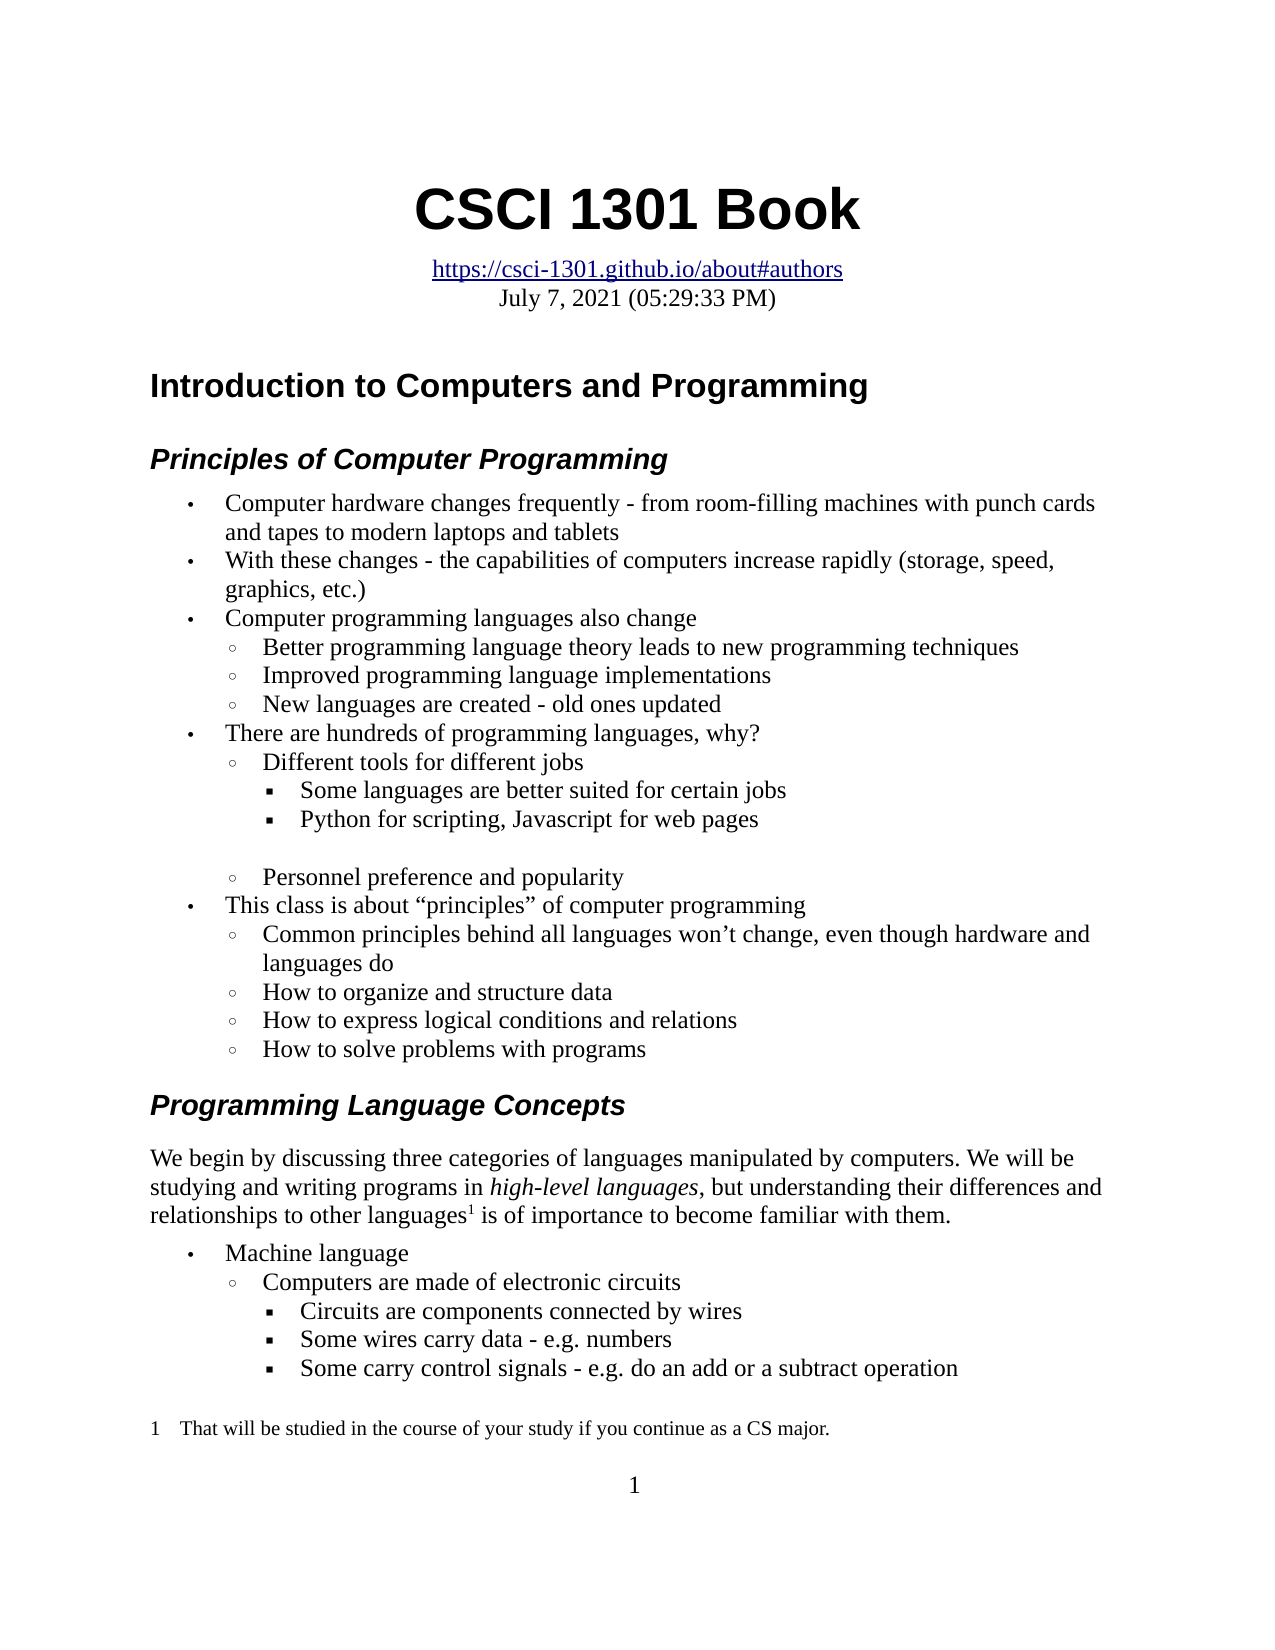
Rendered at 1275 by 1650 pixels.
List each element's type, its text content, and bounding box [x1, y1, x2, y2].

text We begin by discussing three categories of languages manipulated by computers. We will be studying and writing programs in high-level languages, but understanding their differences and relationships to other languages is of importance to become familiar with them. [150, 1143, 1125, 1229]
list Machine language [187, 1238, 1125, 1267]
list Common principles behind all languages won’t change, even though hardware and languages do [225, 919, 1125, 977]
subtitle Programming Language Concepts [150, 1088, 1125, 1122]
list Improved programming language implementations [225, 661, 1125, 689]
list Circuits are components connected by wires [262, 1296, 1125, 1324]
title CSCI 1301 Book [150, 175, 1125, 242]
subtitle Principles of Computer Programming [150, 442, 1125, 476]
list Python for scripting, Javascript for web pages [262, 804, 1125, 862]
list How to solve problems with programs [225, 1034, 1125, 1063]
list Some wires carry data - e.g. numbers [262, 1324, 1125, 1353]
list With these changes - the capabilities of computers increase rapidly (storage, speed, graphics, etc.) [187, 546, 1125, 603]
list There are hundreds of programming languages, why? [187, 718, 1125, 747]
list Better programming language theory leads to new programming techniques [225, 632, 1125, 661]
list Computers are made of electronic circuits [225, 1267, 1125, 1296]
list Computer hardware changes frequently - from room-filling machines with punch cards and tapes to modern laptops and tablets [187, 488, 1125, 546]
list New languages are created - old ones updated [225, 689, 1125, 718]
list How to express logical conditions and relations [225, 1006, 1125, 1034]
list Some languages are better suited for certain jobs [262, 776, 1125, 804]
list Different tools for different jobs [225, 747, 1125, 776]
list Some carry control signals - e.g. do an add or a subtract operation [262, 1353, 1125, 1382]
text July 7, 2021 (05:29:33 PM) [150, 283, 1125, 312]
subtitle Introduction to Computers and Programming [150, 366, 1125, 404]
list How to organize and structure data [225, 977, 1125, 1006]
text https://csci-1301.github.io/about#authors [150, 254, 1125, 283]
list Computer programming languages also change [187, 603, 1125, 632]
text That will be studied in the course of your study if you continue as a CS major. [150, 1416, 1125, 1440]
list This class is about “principles” of computer programming [187, 891, 1125, 919]
list Personnel preference and popularity [225, 862, 1125, 891]
